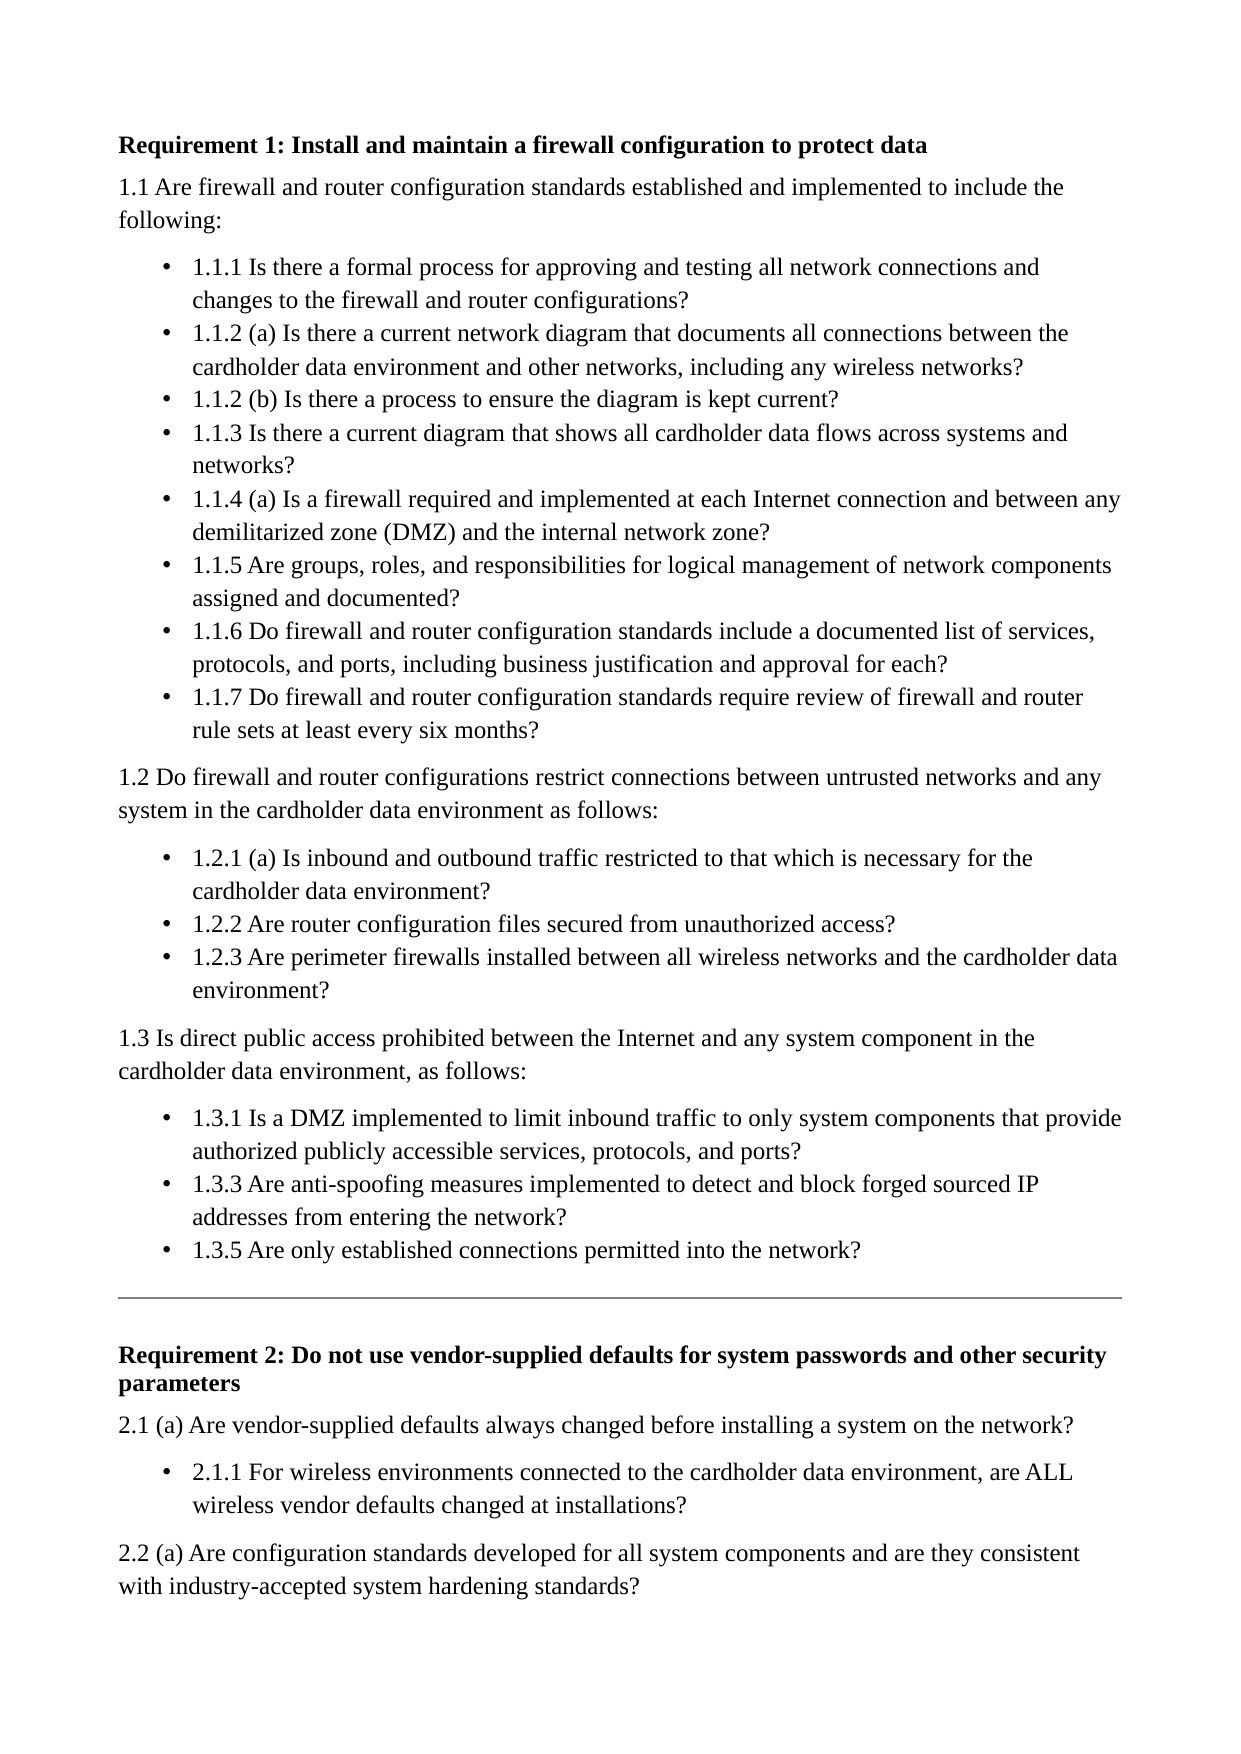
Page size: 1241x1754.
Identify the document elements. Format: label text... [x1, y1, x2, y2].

list 1.2.2 Are router configuration files secured from unauthorized access? [162, 909, 1122, 938]
subtitle Requirement 1: Install and maintain a firewall configuration to protect data [118, 131, 1122, 159]
list 1.1.6 Do firewall and router configuration standards include a documented list of services, protocols, and ports, including business justification and approval for each? [162, 616, 1122, 677]
text 1.2 Do firewall and router configurations restrict connections between untrusted networks and any system in the cardholder data environment as follows: [118, 762, 1122, 824]
list 1.1.1 Is there a formal process for approving and testing all network connections and changes to the firewall and router configurations? [162, 252, 1122, 314]
text 1.3 Is direct public access prohibited between the Internet and any system component in the cardholder data environment, as follows: [118, 1023, 1122, 1084]
list 1.1.3 Is there a current diagram that shows all cardholder data flows across systems and networks? [162, 418, 1122, 479]
list 1.1.5 Are groups, roles, and responsibilities for logical management of network components assigned and documented? [162, 550, 1122, 611]
list 1.3.5 Are only established connections permitted into the network? [162, 1235, 1122, 1264]
list 1.2.3 Are perimeter firewalls installed between all wireless networks and the cardholder data environment? [162, 942, 1122, 1004]
text 2.2 (a) Are configuration standards developed for all system components and are they consistent with industry-accepted system hardening standards? [118, 1538, 1122, 1600]
list 1.1.7 Do firewall and router configuration standards require review of firewall and router rule sets at least every six months? [162, 682, 1122, 743]
list 1.1.2 (a) Is there a current network diagram that documents all connections between the cardholder data environment and other networks, including any wireless networks? [162, 318, 1122, 380]
list 1.3.1 Is a DMZ implemented to limit inbound traffic to only system components that provide authorized publicly accessible services, protocols, and ports? [162, 1103, 1122, 1165]
list 2.1.1 For wireless environments connected to the cardholder data environment, are ALL wireless vendor defaults changed at installations? [162, 1457, 1122, 1519]
text 1.1 Are firewall and router configuration standards established and implemented to include the following: [118, 172, 1122, 234]
list 1.3.3 Are anti-spoofing measures implemented to detect and block forged sourced IP addresses from entering the network? [162, 1169, 1122, 1231]
list 1.1.2 (b) Is there a process to ensure the diagram is kept current? [162, 384, 1122, 413]
text 2.1 (a) Are vendor-supplied defaults always changed before installing a system on the network? [118, 1410, 1122, 1438]
list 1.2.1 (a) Is inbound and outbound traffic restricted to that which is necessary for the cardholder data environment? [162, 843, 1122, 905]
subtitle Requirement 2: Do not use vendor-supplied defaults for system passwords and other security parameters [118, 1340, 1122, 1397]
list 1.1.4 (a) Is a firewall required and implemented at each Internet connection and between any demilitarized zone (DMZ) and the internal network zone? [162, 484, 1122, 545]
